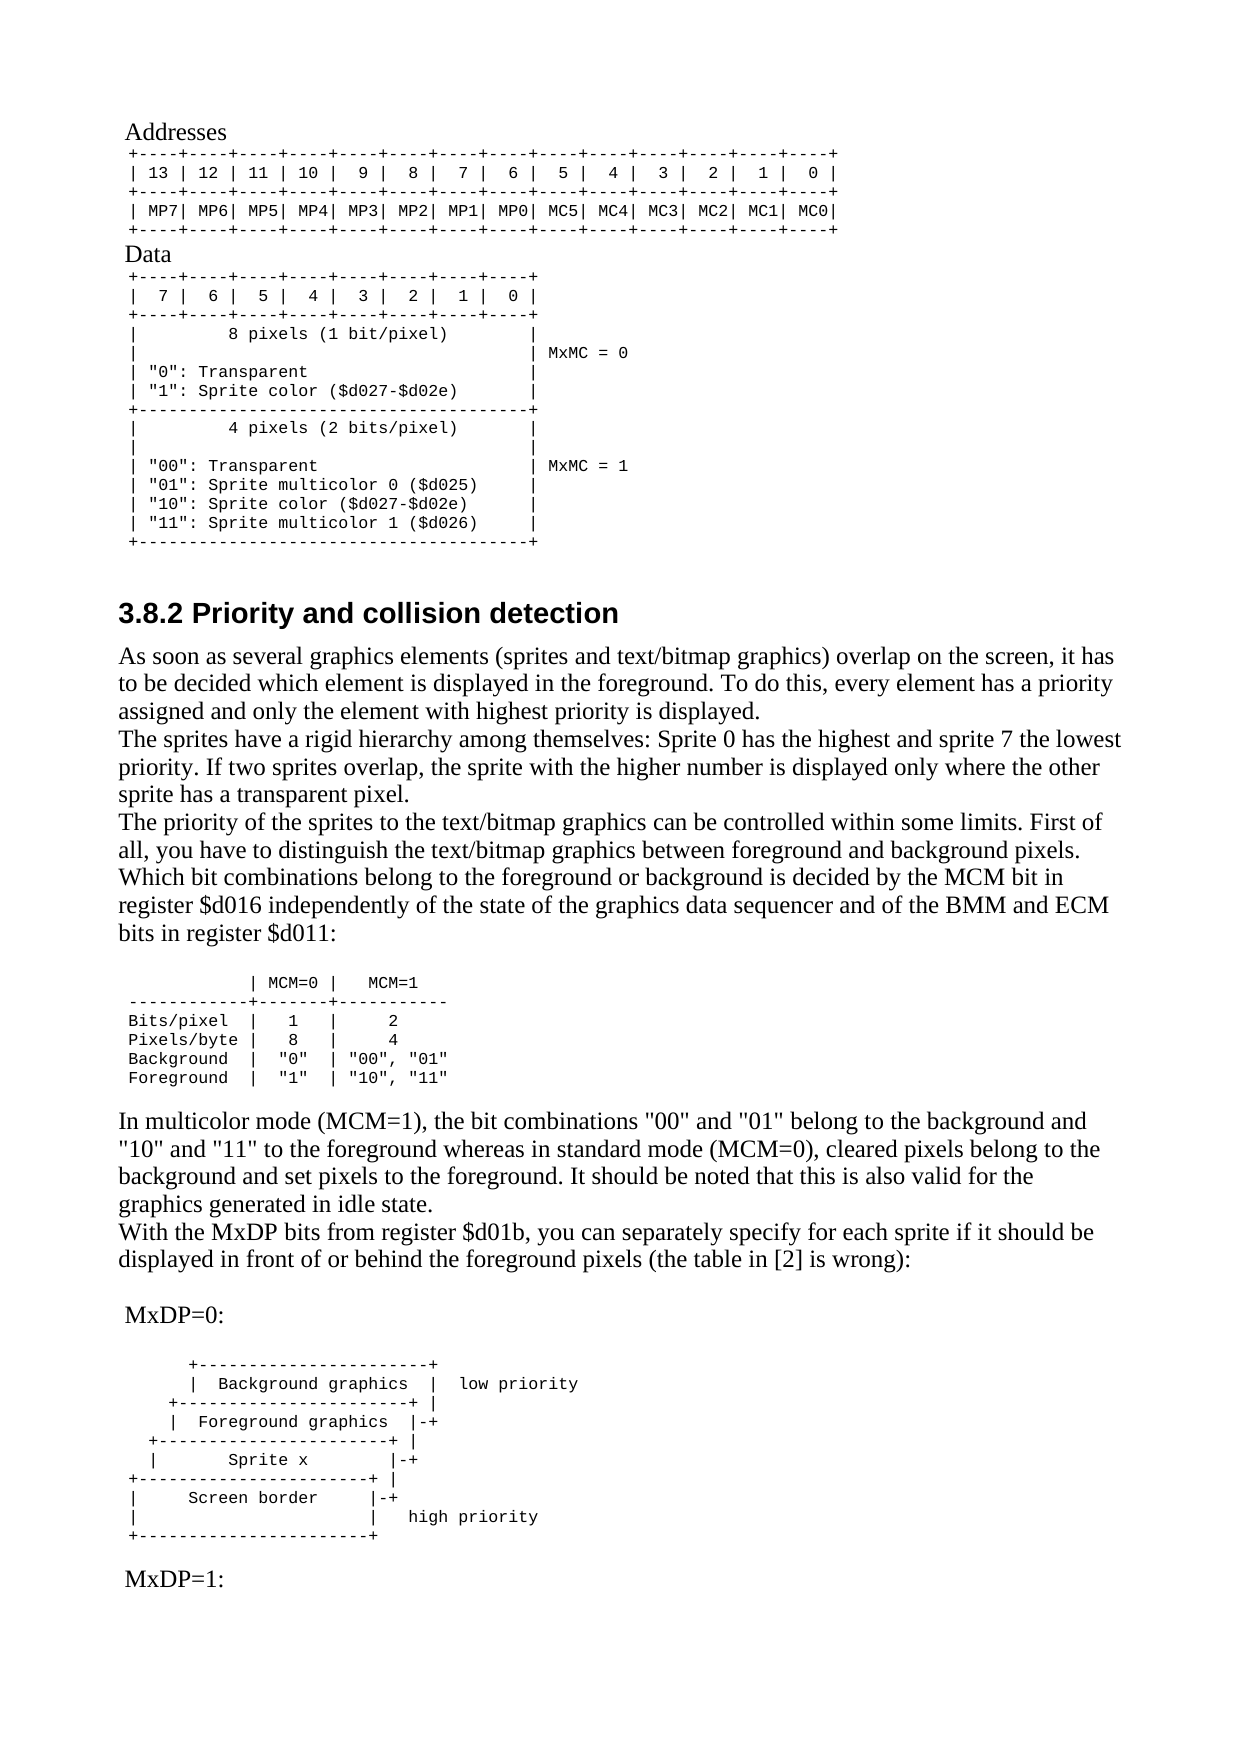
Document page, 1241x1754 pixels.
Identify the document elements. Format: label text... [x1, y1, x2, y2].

text The sprites have a rigid hierarchy among themselves: Sprite 0 has the highest and sprite 7 the lowest priority. If two sprites overlap, the sprite with the higher number is displayed only where the other sprite has a transparent pixel. [118, 725, 1122, 808]
text | 13 | 12 | 11 | 10 | 9 | 8 | 7 | 6 | 5 | 4 | 3 | 2 | 1 | 0 | [118, 165, 1122, 184]
text Data [118, 241, 1122, 268]
text +---------------------------------------+ [118, 534, 1122, 553]
text | "0": Transparent | [118, 363, 1122, 382]
text +-----------------------+ | [118, 1432, 1122, 1451]
text | MCM=0 | MCM=1 [118, 974, 1122, 993]
subtitle Priority and collision detection [118, 597, 1122, 629]
text | "00": Transparent | MxMC = 1 [118, 458, 1122, 477]
text | "11": Sprite multicolor 1 ($d026) | [118, 515, 1122, 534]
text +----+----+----+----+----+----+----+----+----+----+----+----+----+----+ [118, 146, 1122, 165]
text | | high priority [118, 1508, 1122, 1527]
text +-----------------------+ [118, 1527, 1122, 1546]
text | 4 pixels (2 bits/pixel) | [118, 420, 1122, 439]
text | Screen border |-+ [118, 1489, 1122, 1508]
text Pixels/byte | 8 | 4 [118, 1031, 1122, 1050]
text | Foreground graphics |-+ [118, 1413, 1122, 1432]
text The priority of the sprites to the text/bitmap graphics can be controlled within some limits. First of all, you have to distinguish the text/bitmap graphics between foreground and background pixels. Which bit combinations belong to the foreground or background is decided by the MCM bit in register $d016 independently of the state of the graphics data sequencer and of the BMM and ECM bits in register $d011: [118, 808, 1122, 947]
text MxDP=0: [118, 1301, 1122, 1329]
text +-----------------------+ | [118, 1394, 1122, 1413]
text +----+----+----+----+----+----+----+----+ [118, 306, 1122, 325]
text As soon as several graphics elements (sprites and text/bitmap graphics) overlap on the screen, it has to be decided which element is displayed in the foreground. To do this, every element has a priority assigned and only the element with highest priority is displayed. [118, 642, 1122, 725]
text | "10": Sprite color ($d027-$d02e) | [118, 496, 1122, 515]
text Bits/pixel | 1 | 2 [118, 1012, 1122, 1031]
text +-----------------------+ [118, 1356, 1122, 1375]
text Addresses [118, 118, 1122, 146]
text | MP7| MP6| MP5| MP4| MP3| MP2| MP1| MP0| MC5| MC4| MC3| MC2| MC1| MC0| [118, 203, 1122, 222]
text +----+----+----+----+----+----+----+----+----+----+----+----+----+----+ [118, 222, 1122, 241]
text MxDP=1: [118, 1565, 1122, 1593]
text | 7 | 6 | 5 | 4 | 3 | 2 | 1 | 0 | [118, 287, 1122, 306]
text | Sprite x |-+ [118, 1451, 1122, 1470]
text | 8 pixels (1 bit/pixel) | [118, 325, 1122, 344]
text Foreground | "1" | "10", "11" [118, 1069, 1122, 1088]
text In multicolor mode (MCM=1), the bit combinations "00" and "01" belong to the background and "10" and "11" to the foreground whereas in standard mode (MCM=0), cleared pixels belong to the background and set pixels to the foreground. It should be noted that this is also valid for the graphics generated in idle state. [118, 1107, 1122, 1218]
text +-----------------------+ | [118, 1470, 1122, 1489]
text +----+----+----+----+----+----+----+----+ [118, 268, 1122, 287]
text With the MxDP bits from register $d01b, you can separately specify for each sprite if it should be displayed in front of or behind the foreground pixels (the table in [2] is wrong): [118, 1218, 1122, 1273]
text | "1": Sprite color ($d027-$d02e) | [118, 382, 1122, 401]
text +----+----+----+----+----+----+----+----+----+----+----+----+----+----+ [118, 184, 1122, 203]
text | Background graphics | low priority [118, 1375, 1122, 1394]
text | | [118, 439, 1122, 458]
text +---------------------------------------+ [118, 401, 1122, 420]
text ------------+-------+----------- [118, 993, 1122, 1012]
text | | MxMC = 0 [118, 344, 1122, 363]
text Background | "0" | "00", "01" [118, 1050, 1122, 1069]
text | "01": Sprite multicolor 0 ($d025) | [118, 477, 1122, 496]
